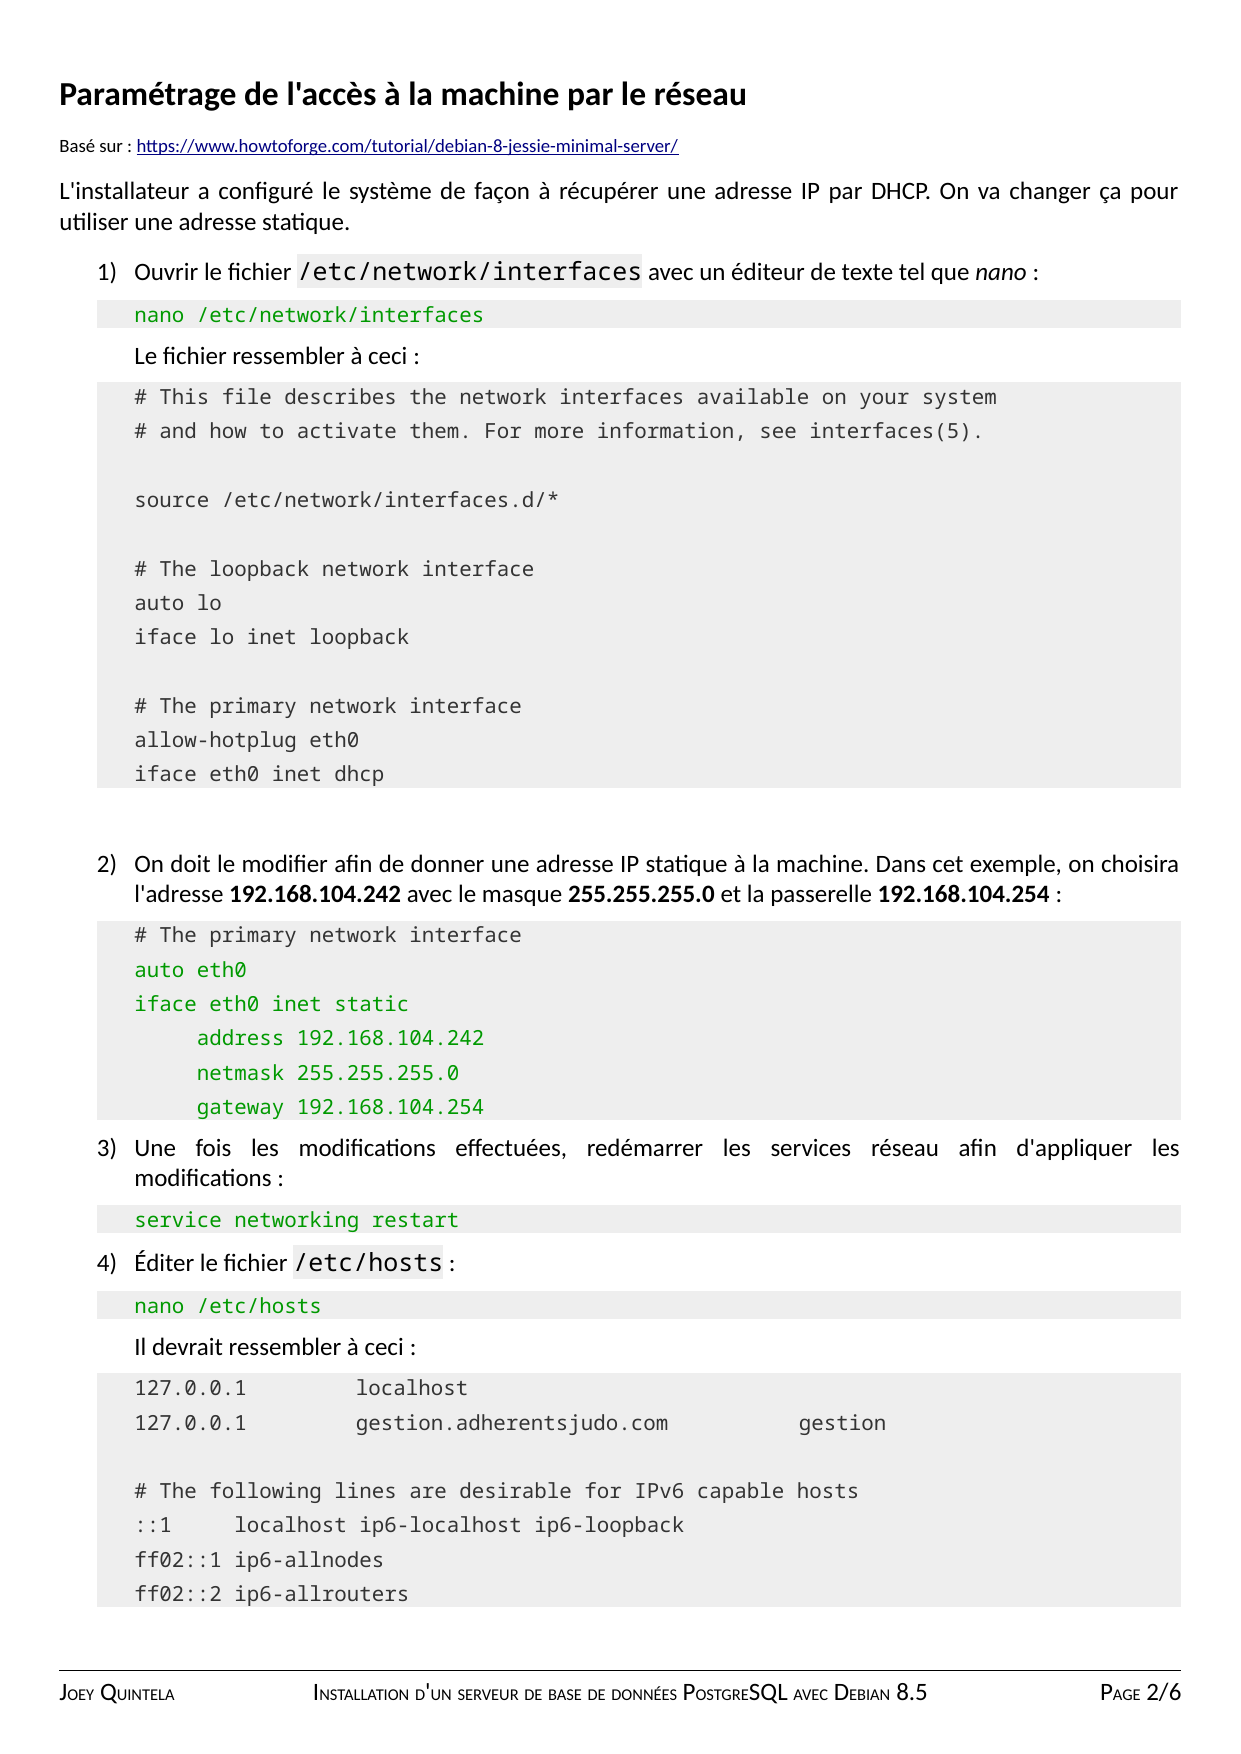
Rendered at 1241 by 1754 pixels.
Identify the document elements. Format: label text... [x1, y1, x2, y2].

subtitle Paramétrage de l'accès à la machine par le réseau [59, 72, 1181, 113]
list iface eth0 inet static [97, 989, 1181, 1017]
list ff02::1 ip6-allnodes [97, 1545, 1181, 1573]
list # The primary network interface [97, 691, 1181, 719]
list iface lo inet loopback [97, 622, 1181, 651]
list nano /etc/network/interfaces [97, 300, 1181, 328]
list Il devrait ressembler à ceci : [97, 1331, 1181, 1362]
list address 192.168.104.242 [97, 1023, 1181, 1052]
list nano /etc/hosts [97, 1291, 1181, 1319]
list # This file describes the network interfaces available on your system [97, 382, 1181, 411]
list ::1 localhost ip6-localhost ip6-loopback [97, 1511, 1181, 1539]
list ff02::2 ip6-allrouters [97, 1579, 1181, 1607]
list # The primary network interface [97, 921, 1181, 949]
list auto lo [97, 588, 1181, 616]
list iface eth0 inet dhcp [97, 759, 1181, 788]
list allow-hotplug eth0 [97, 725, 1181, 753]
list service networking restart [97, 1205, 1181, 1233]
list Une fois les modifications effectuées, redémarrer les services réseau afin d'appliquer les modifications : [97, 1132, 1181, 1193]
list netmask 255.255.255.0 [97, 1058, 1181, 1086]
list gateway 192.168.104.254 [97, 1092, 1181, 1120]
list # The following lines are desirable for IPv6 capable hosts [97, 1476, 1181, 1505]
text Basé sur : https://www.howtoforge.com/tutorial/debian-8-jessie-minimal-server/ [59, 134, 1181, 157]
list Le fichier ressembler à ceci : [97, 340, 1181, 371]
text L'installateur a configuré le système de façon à récupérer une adresse IP par DHCP. On va changer ça pour utiliser une adresse statique. [59, 175, 1181, 236]
list 127.0.0.1 localhost [97, 1373, 1181, 1402]
list # The loopback network interface [97, 554, 1181, 582]
list Ouvrir le fichier /etc/network/interfaces avec un éditeur de texte tel que nano : [97, 254, 1181, 288]
list Éditer le fichier /etc/hosts : [97, 1245, 1181, 1279]
list # and how to activate them. For more information, see interfaces(5). [97, 417, 1181, 445]
list 127.0.0.1 gestion.adherentsjudo.com gestion [97, 1408, 1181, 1436]
list auto eth0 [97, 955, 1181, 983]
list On doit le modifier afin de donner une adresse IP statique à la machine. Dans cet exemple, on choisira l'adresse 192.168.104.242 avec le masque 255.255.255.0 et la passerelle 192.168.104.254 : [97, 848, 1181, 909]
list source /etc/network/interfaces.d/* [97, 485, 1181, 513]
